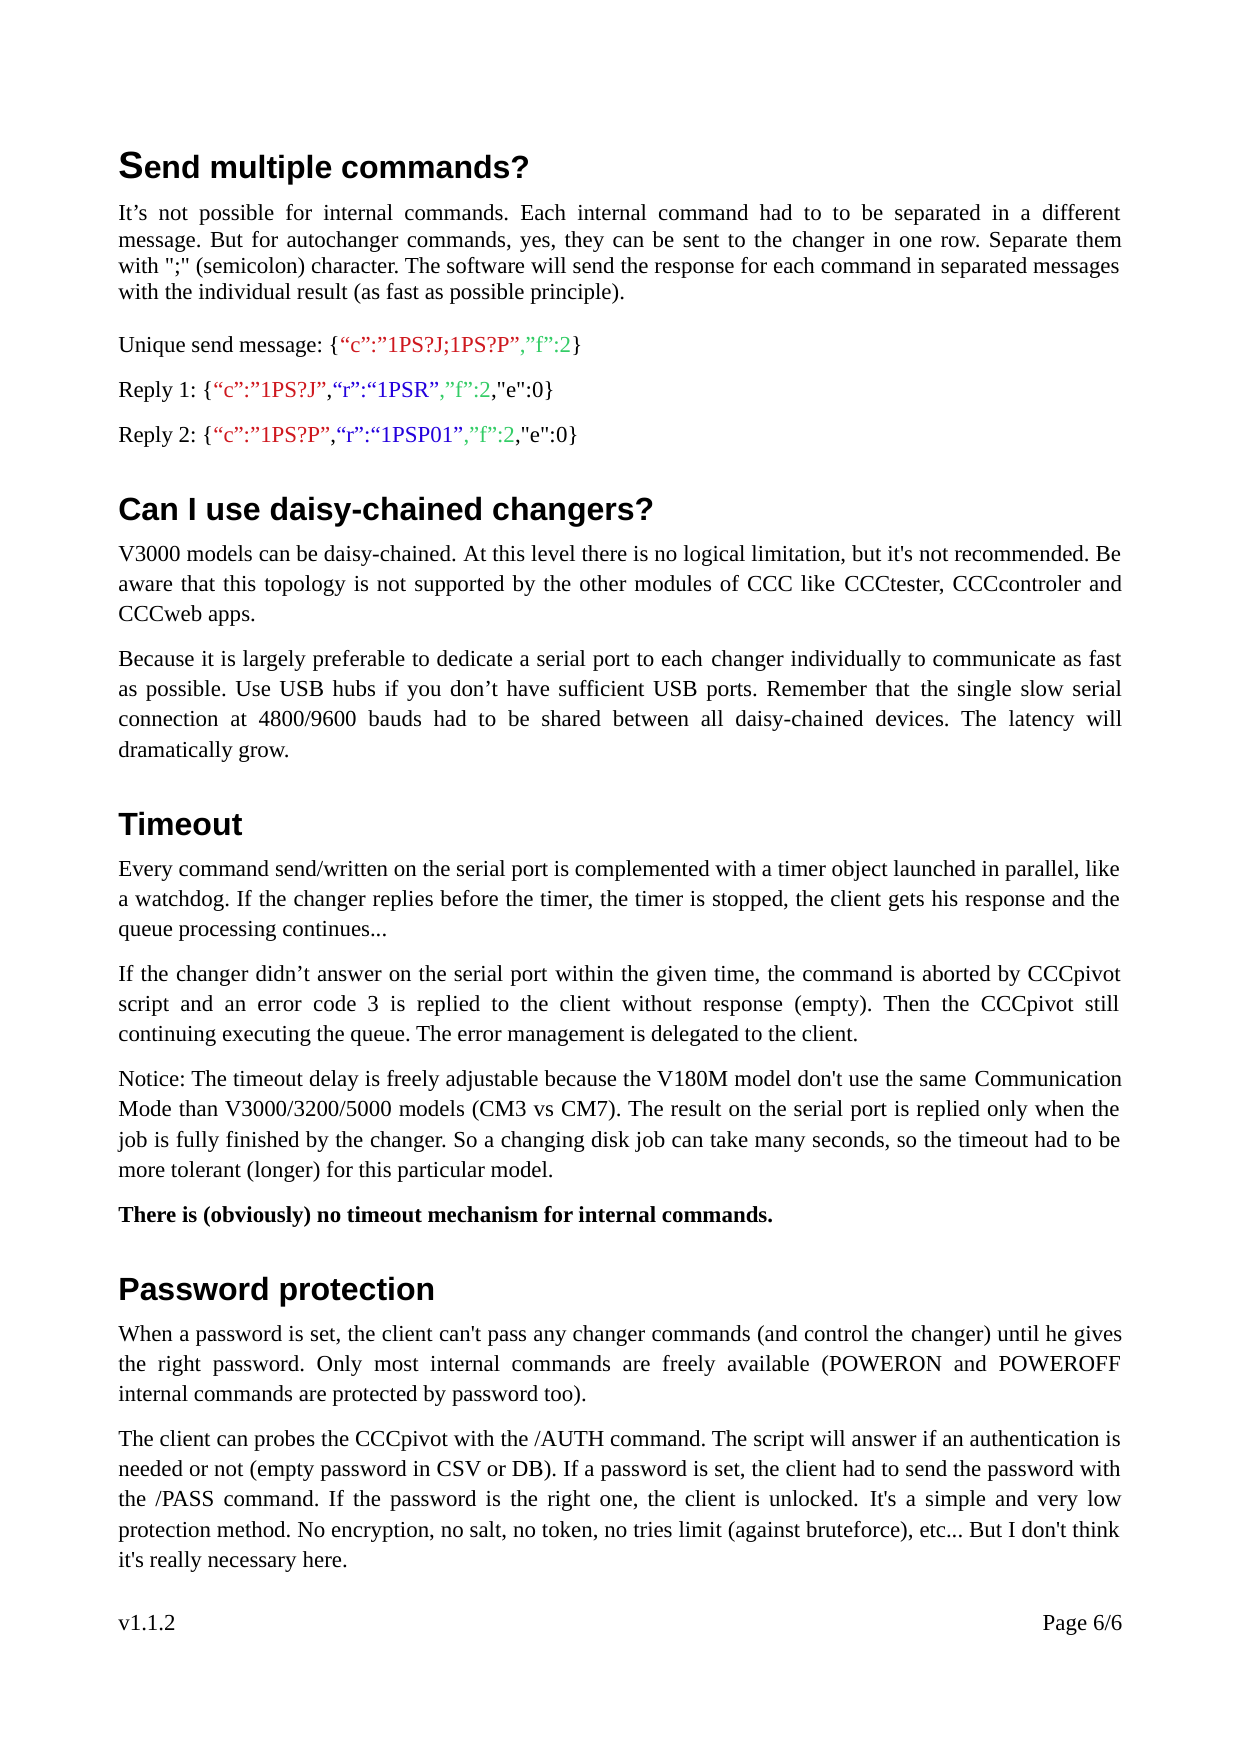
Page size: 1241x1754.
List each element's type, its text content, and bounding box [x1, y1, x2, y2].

text Notice: The timeout delay is freely adjustable because the V180M model don't use the same Communication Mode than V3000/3200/5000 models (CM3 vs CM7). The result on the serial port is replied only when the job is fully finished by the changer. So a changing disk job can take many seconds, so the timeout had to be more tolerant (longer) for this particular model. [118, 1065, 1122, 1182]
text Unique send message: {“c”:”1PS?J;1PS?P”,”f”:2} [118, 331, 1122, 357]
subtitle Timeout [118, 805, 1122, 842]
text The client can probes the CCCpivot with the /AUTH command. The script will answer if an authentication is needed or not (empty password in CSV or DB). If a password is set, the client had to send the password with the /PASS command. If the password is the right one, the client is unlocked. It's a simple and very low protection method. No encryption, no salt, no token, no tries limit (against bruteforce), etc... But I don't think it's really necessary here. [118, 1425, 1122, 1572]
text If the changer didn’t answer on the serial port within the given time, the command is aborted by CCCpivot script and an error code 3 is replied to the client without response (empty). Then the CCCpivot still continuing executing the queue. The error management is delegated to the client. [118, 960, 1122, 1047]
text V3000 models can be daisy-chained. At this level there is no logical limitation, but it's not recommended. Be aware that this topology is not supported by the other modules of CCC like CCCtester, CCCcontroler and CCCweb apps. [118, 540, 1122, 627]
text Because it is largely preferable to dedicate a serial port to each changer individually to communicate as fast as possible. Use USB hubs if you don’t have sufficient USB ports. Remember that the single slow serial connection at 4800/9600 bauds had to be shared between all daisy-chained devices. The latency will dramatically grow. [118, 645, 1122, 762]
subtitle Can I use daisy-chained changers? [118, 490, 1122, 527]
subtitle Send multiple commands? [118, 143, 1122, 187]
text There is (obviously) no timeout mechanism for internal commands. [118, 1201, 1122, 1227]
text Reply 1: {“c”:”1PS?J”,“r”:“1PSR”,”f”:2,"e":0} [118, 376, 1122, 402]
text It’s not possible for internal commands. Each internal command had to to be separated in a different message. But for autochanger commands, yes, they can be sent to the changer in one row. Separate them with ";" (semicolon) character. The software will send the response for each command in separated messages with the individual result (as fast as possible principle). [118, 199, 1122, 305]
text Reply 2: {“c”:”1PS?P”,“r”:“1PSP01”,”f”:2,"e":0} [118, 421, 1122, 447]
subtitle Password protection [118, 1270, 1122, 1307]
text Every command send/written on the serial port is complemented with a timer object launched in parallel, like a watchdog. If the changer replies before the timer, the timer is stopped, the client gets his response and the queue processing continues... [118, 855, 1122, 942]
text When a password is set, the client can't pass any changer commands (and control the changer) until he gives the right password. Only most internal commands are freely available (POWERON and POWEROFF internal commands are protected by password too). [118, 1320, 1122, 1407]
